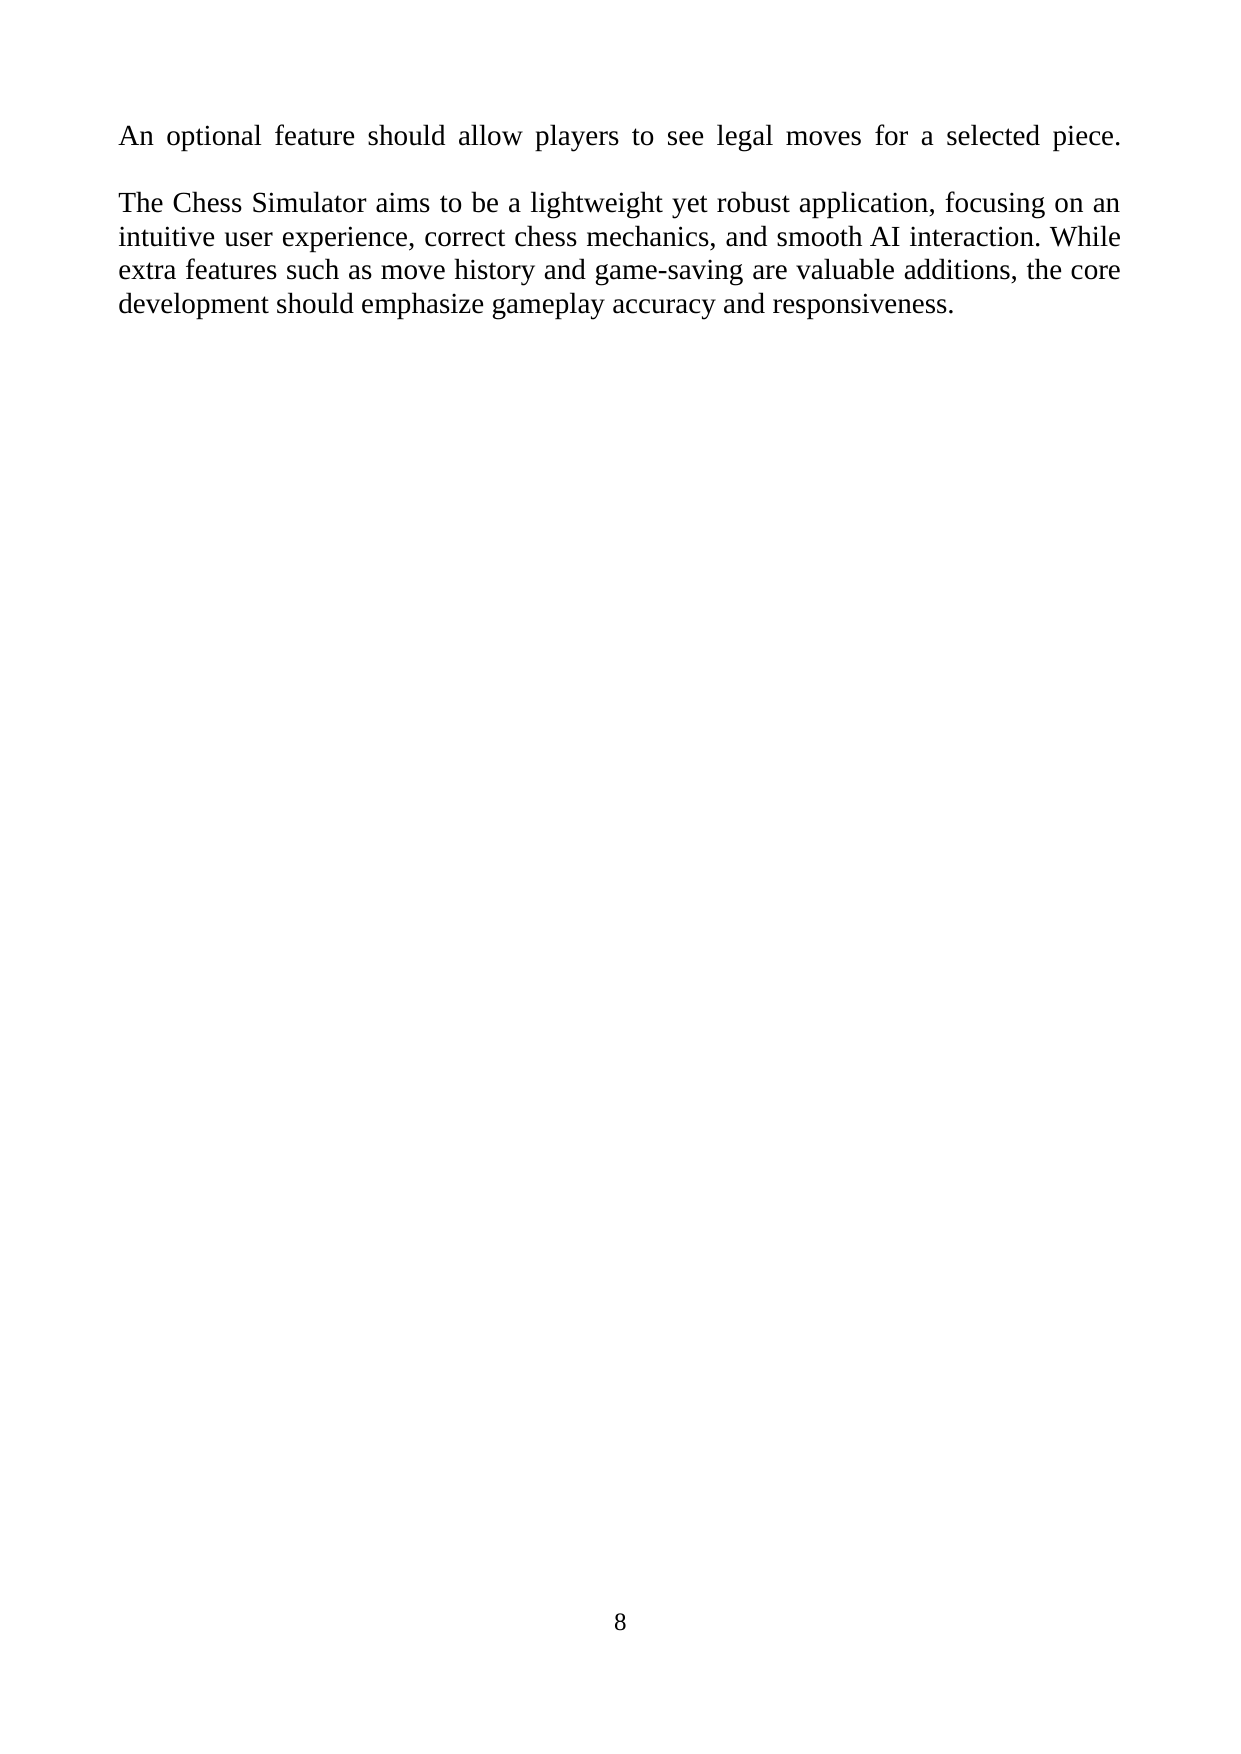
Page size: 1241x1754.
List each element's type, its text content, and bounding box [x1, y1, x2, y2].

text An optional feature should allow players to see legal moves for a selected piece. The Chess Simulator aims to be a lightweight yet robust application, focusing on an intuitive user experience, correct chess mechanics, and smooth AI interaction. While extra features such as move history and game-saving are valuable additions, the core development should emphasize gameplay accuracy and responsiveness. [118, 118, 1122, 319]
